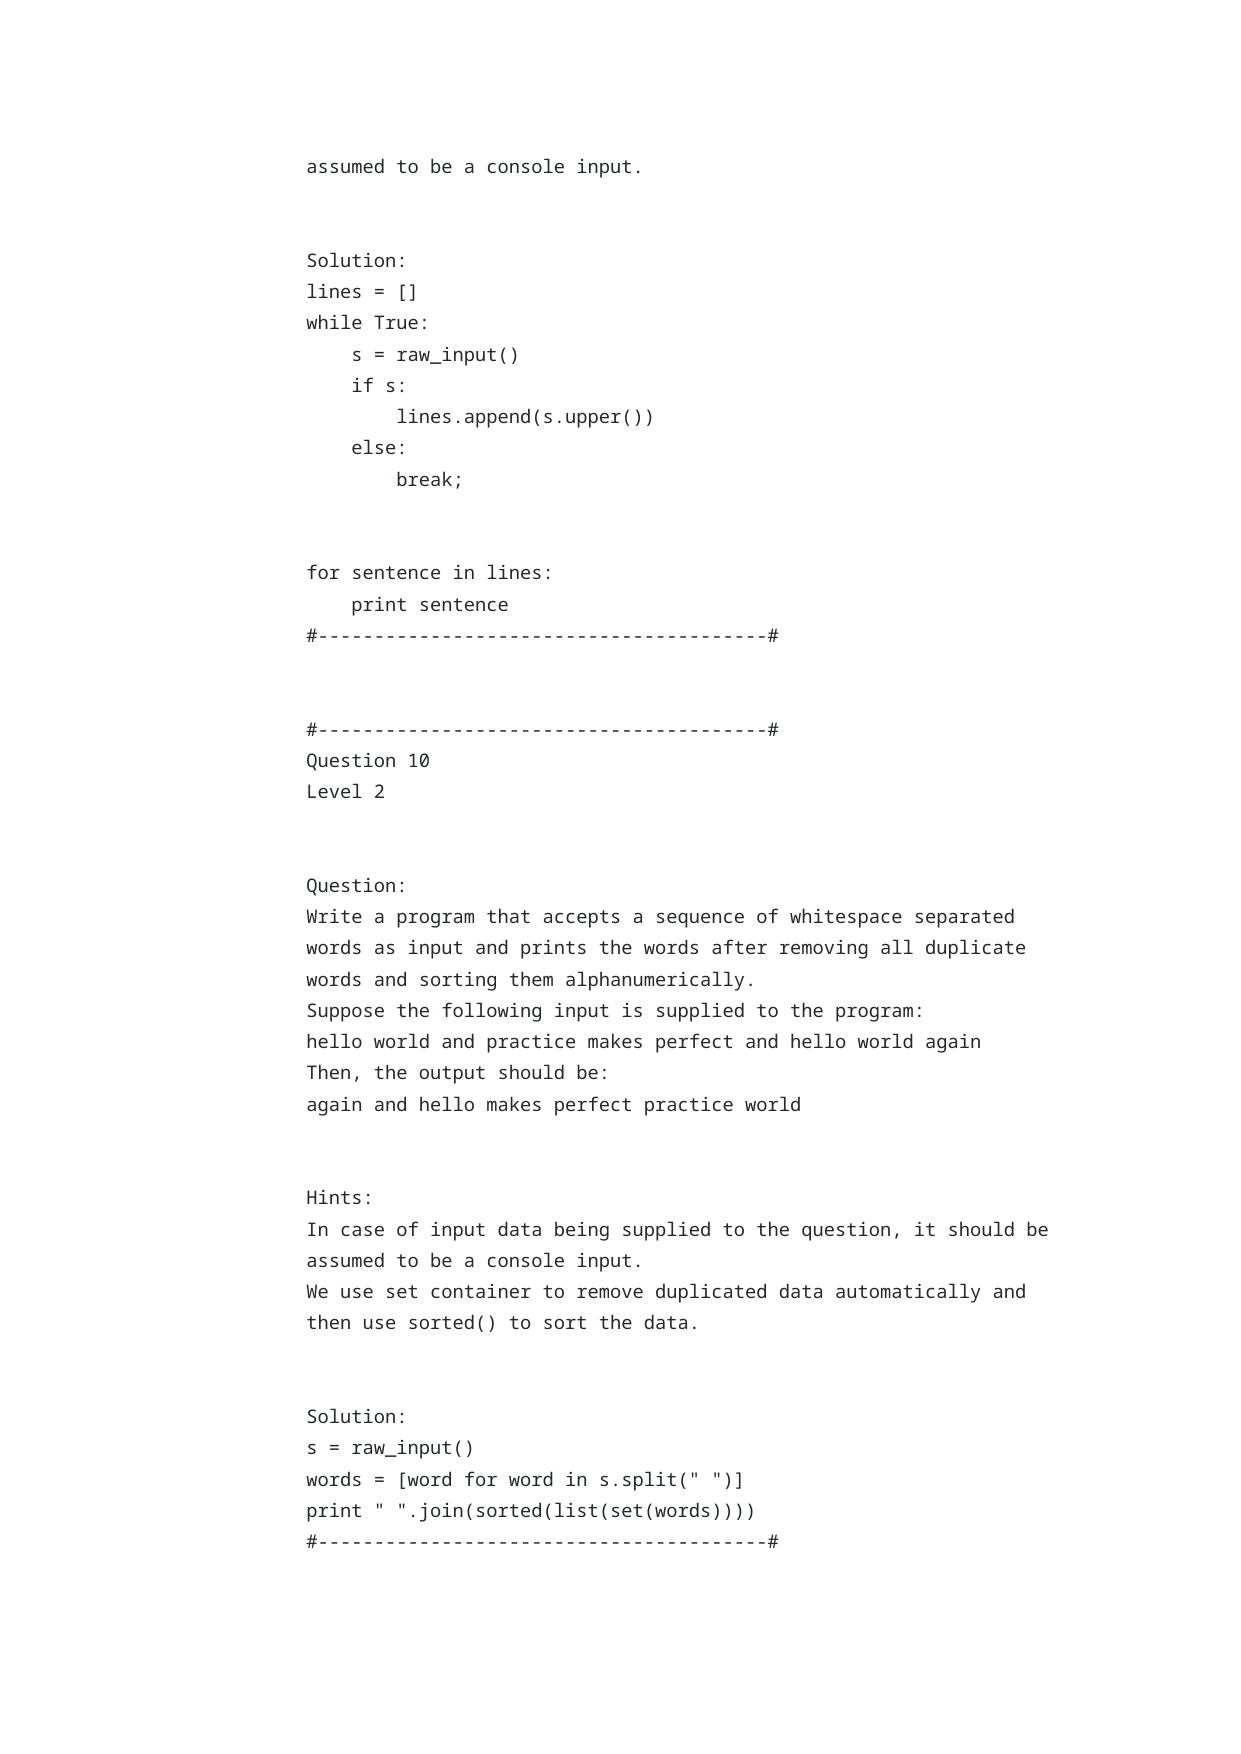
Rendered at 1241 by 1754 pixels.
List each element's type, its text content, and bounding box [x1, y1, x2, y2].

table_cell [146, 898, 291, 991]
table_cell [146, 1491, 291, 1523]
table_cell Question 10 [291, 741, 1091, 773]
table_cell if s: [291, 366, 1091, 398]
table_cell [146, 554, 291, 585]
table_cell print sentence [291, 585, 1091, 616]
table_cell s = raw_input() [291, 335, 1091, 366]
table_cell [291, 1335, 1091, 1398]
table_cell [146, 1116, 291, 1179]
table_cell [146, 1179, 291, 1210]
table_cell In case of input data being supplied to the question, it should be assumed to be a console input. [291, 1210, 1091, 1273]
table_cell hello world and practice makes perfect and hello world again [291, 1023, 1091, 1054]
table_cell [146, 491, 291, 554]
table_cell #----------------------------------------# [291, 616, 1091, 648]
table_cell [146, 179, 291, 241]
table_cell [291, 491, 1091, 554]
table_cell Solution: [291, 241, 1091, 273]
table_cell Suppose the following input is supplied to the program: [291, 991, 1091, 1023]
table_cell [146, 1523, 291, 1554]
table_cell [146, 241, 291, 273]
table_cell while True: [291, 304, 1091, 335]
table_cell [146, 1460, 291, 1491]
table_cell lines.append(s.upper()) [291, 398, 1091, 429]
table_cell [146, 585, 291, 616]
table_cell [146, 1554, 291, 1585]
table_cell Solution: [291, 1398, 1091, 1429]
table_cell Then, the output should be: [291, 1054, 1091, 1085]
table_cell Write a program that accepts a sequence of whitespace separated words as input and prints the words after removing all duplicate words and sorting them alphanumerically. [291, 898, 1091, 991]
table_cell [146, 773, 291, 804]
table_cell [146, 991, 291, 1023]
table_cell [146, 866, 291, 898]
table_cell words = [word for word in s.split(" ")] [291, 1460, 1091, 1491]
table_cell [146, 710, 291, 741]
table_cell print " ".join(sorted(list(set(words)))) [291, 1491, 1091, 1523]
table_cell [146, 366, 291, 398]
table_cell [146, 398, 291, 429]
table_cell else: [291, 429, 1091, 460]
table_cell [146, 1429, 291, 1460]
table_cell [291, 648, 1091, 710]
table_cell lines = [] [291, 273, 1091, 304]
table_cell #----------------------------------------# [291, 1523, 1091, 1554]
table_cell [291, 179, 1091, 241]
table_cell [146, 273, 291, 304]
table_cell Question: [291, 866, 1091, 898]
table_cell [146, 1023, 291, 1054]
table_cell break; [291, 460, 1091, 491]
table_cell for sentence in lines: [291, 554, 1091, 585]
table_cell [146, 1335, 291, 1398]
table_cell [146, 648, 291, 710]
table_cell s = raw_input() [291, 1429, 1091, 1460]
table_cell [146, 335, 291, 366]
table_cell #----------------------------------------# [291, 710, 1091, 741]
table_cell [146, 148, 291, 179]
table_cell [146, 1273, 291, 1335]
table_cell [146, 460, 291, 491]
table_cell [291, 804, 1091, 866]
table_cell [291, 1554, 1091, 1585]
table_cell [291, 1116, 1091, 1179]
table_cell [146, 304, 291, 335]
table_cell [146, 1398, 291, 1429]
table_cell [146, 804, 291, 866]
table_cell [146, 1210, 291, 1273]
table_cell Level 2 [291, 773, 1091, 804]
table_cell [146, 1085, 291, 1116]
table_cell We use set container to remove duplicated data automatically and then use sorted() to sort the data. [291, 1273, 1091, 1335]
table_cell Hints: [291, 1179, 1091, 1210]
table_cell [146, 429, 291, 460]
table_cell assumed to be a console input. [291, 148, 1091, 179]
table_cell [146, 741, 291, 773]
table_cell [146, 1054, 291, 1085]
table_cell [146, 616, 291, 648]
table_cell again and hello makes perfect practice world [291, 1085, 1091, 1116]
